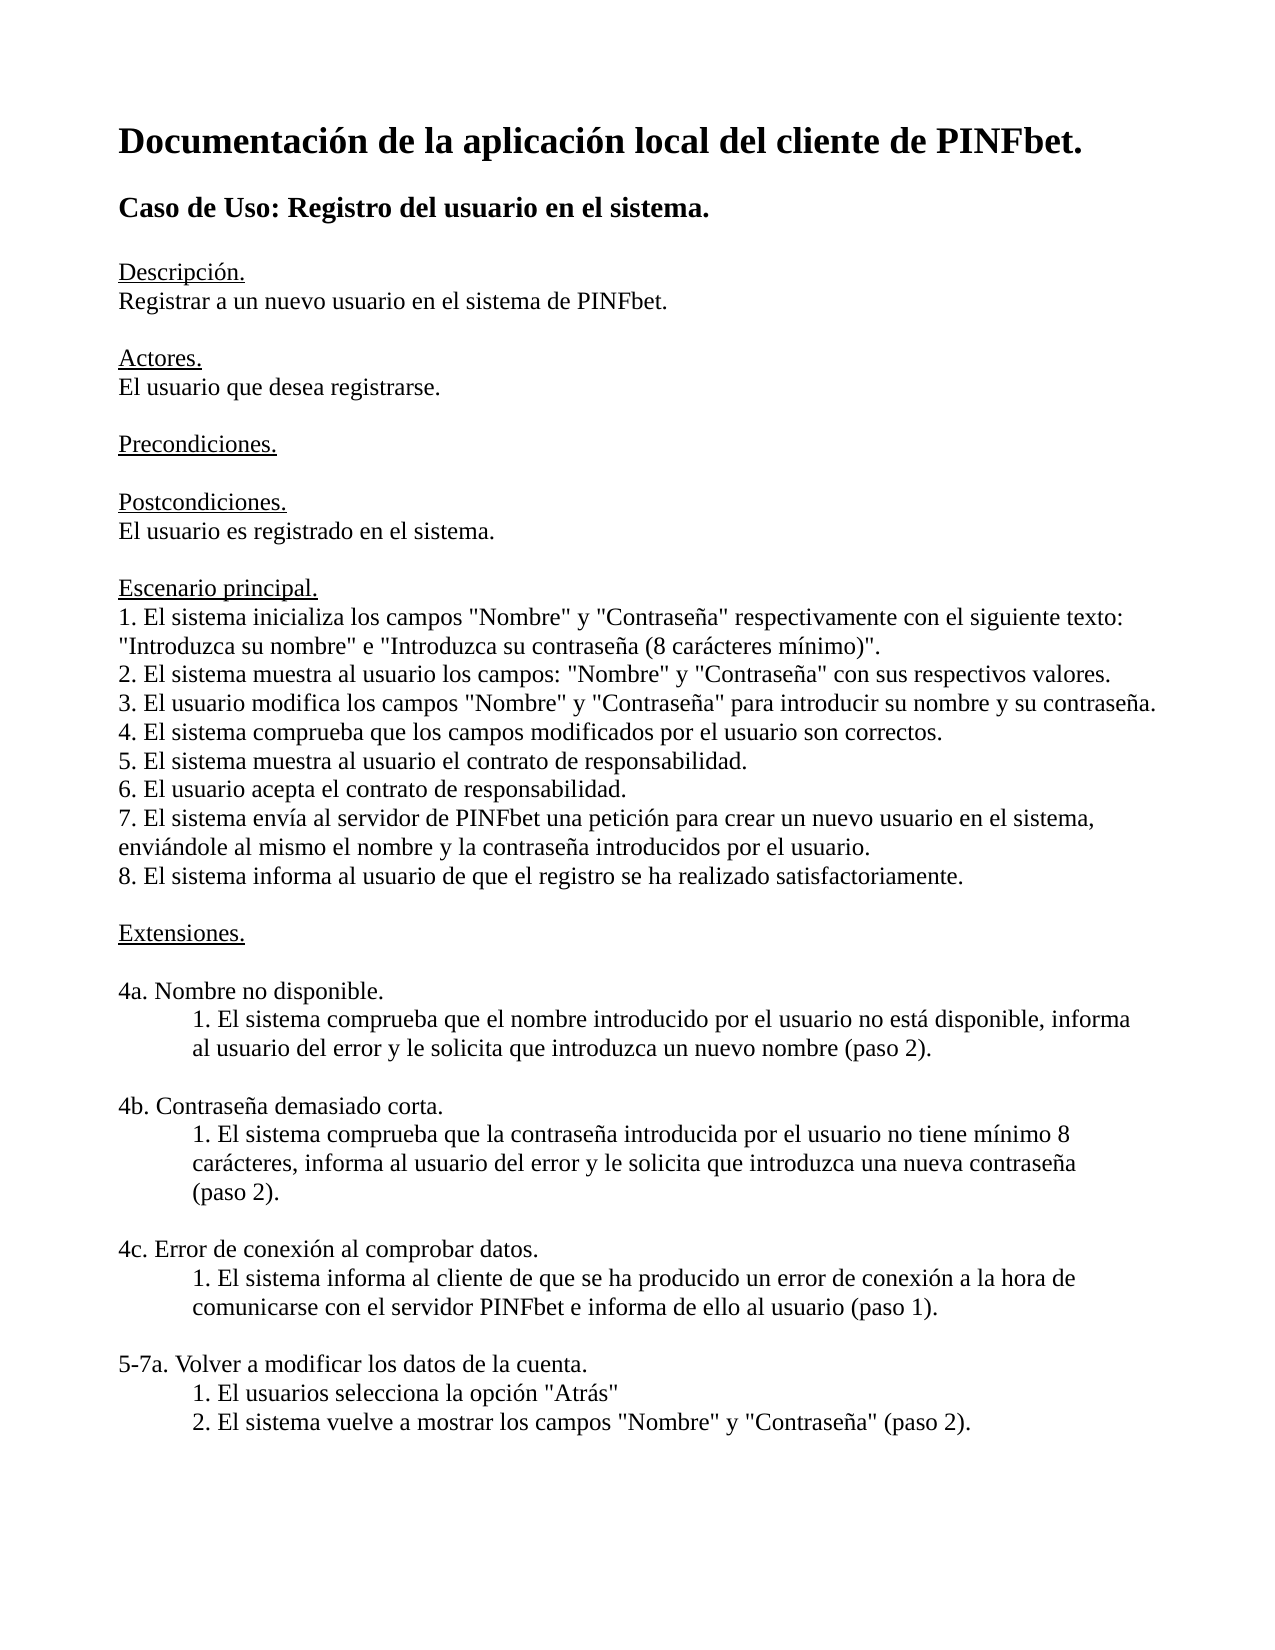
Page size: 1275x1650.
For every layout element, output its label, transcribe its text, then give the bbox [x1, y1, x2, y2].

text Caso de Uso: Registro del usuario en el sistema. [118, 190, 1157, 223]
text Precondiciones. [118, 429, 1157, 458]
text 8. El sistema informa al usuario de que el registro se ha realizado satisfactoriamente. [118, 861, 1157, 889]
text 6. El usuario acepta el contrato de responsabilidad. [118, 774, 1157, 803]
text 4a. Nombre no disponible. [118, 976, 1157, 1004]
text Descripción. [118, 257, 1157, 286]
text El usuario es registrado en el sistema. [118, 516, 1157, 544]
text 4. El sistema comprueba que los campos modificados por el usuario son correctos. [118, 717, 1157, 746]
text 2. El sistema vuelve a mostrar los campos "Nombre" y "Contraseña" (paso 2). [118, 1407, 1157, 1436]
text 4c. Error de conexión al comprobar datos. [118, 1234, 1157, 1263]
text 1. El sistema comprueba que el nombre introducido por el usuario no está disponible, informa al usuario del error y le solicita que introduzca un nuevo nombre (paso 2). [118, 1004, 1157, 1062]
text 5-7a. Volver a modificar los datos de la cuenta. [118, 1349, 1157, 1378]
text 2. El sistema muestra al usuario los campos: "Nombre" y "Contraseña" con sus respectivos valores. [118, 659, 1157, 688]
text 4b. Contraseña demasiado corta. [118, 1091, 1157, 1119]
text El usuario que desea registrarse. [118, 372, 1157, 401]
text 5. El sistema muestra al usuario el contrato de responsabilidad. [118, 746, 1157, 774]
text 1. El sistema comprueba que la contraseña introducida por el usuario no tiene mínimo 8 carácteres, informa al usuario del error y le solicita que introduzca una nueva contraseña (paso 2). [118, 1119, 1157, 1206]
text 1. El sistema inicializa los campos "Nombre" y "Contraseña" respectivamente con el siguiente texto: "Introduzca su nombre" e "Introduzca su contraseña (8 carácteres mínimo)". [118, 602, 1157, 659]
text Postcondiciones. [118, 487, 1157, 516]
text Documentación de la aplicación local del cliente de PINFbet. [118, 118, 1157, 161]
text 7. El sistema envía al servidor de PINFbet una petición para crear un nuevo usuario en el sistema, enviándole al mismo el nombre y la contraseña introducidos por el usuario. [118, 803, 1157, 861]
text Extensiones. [118, 918, 1157, 947]
text Registrar a un nuevo usuario en el sistema de PINFbet. [118, 286, 1157, 314]
text Escenario principal. [118, 573, 1157, 602]
text 1. El sistema informa al cliente de que se ha producido un error de conexión a la hora de comunicarse con el servidor PINFbet e informa de ello al usuario (paso 1). [118, 1263, 1157, 1321]
text 3. El usuario modifica los campos "Nombre" y "Contraseña" para introducir su nombre y su contraseña. [118, 688, 1157, 717]
text 1. El usuarios selecciona la opción "Atrás" [118, 1378, 1157, 1407]
text Actores. [118, 343, 1157, 372]
